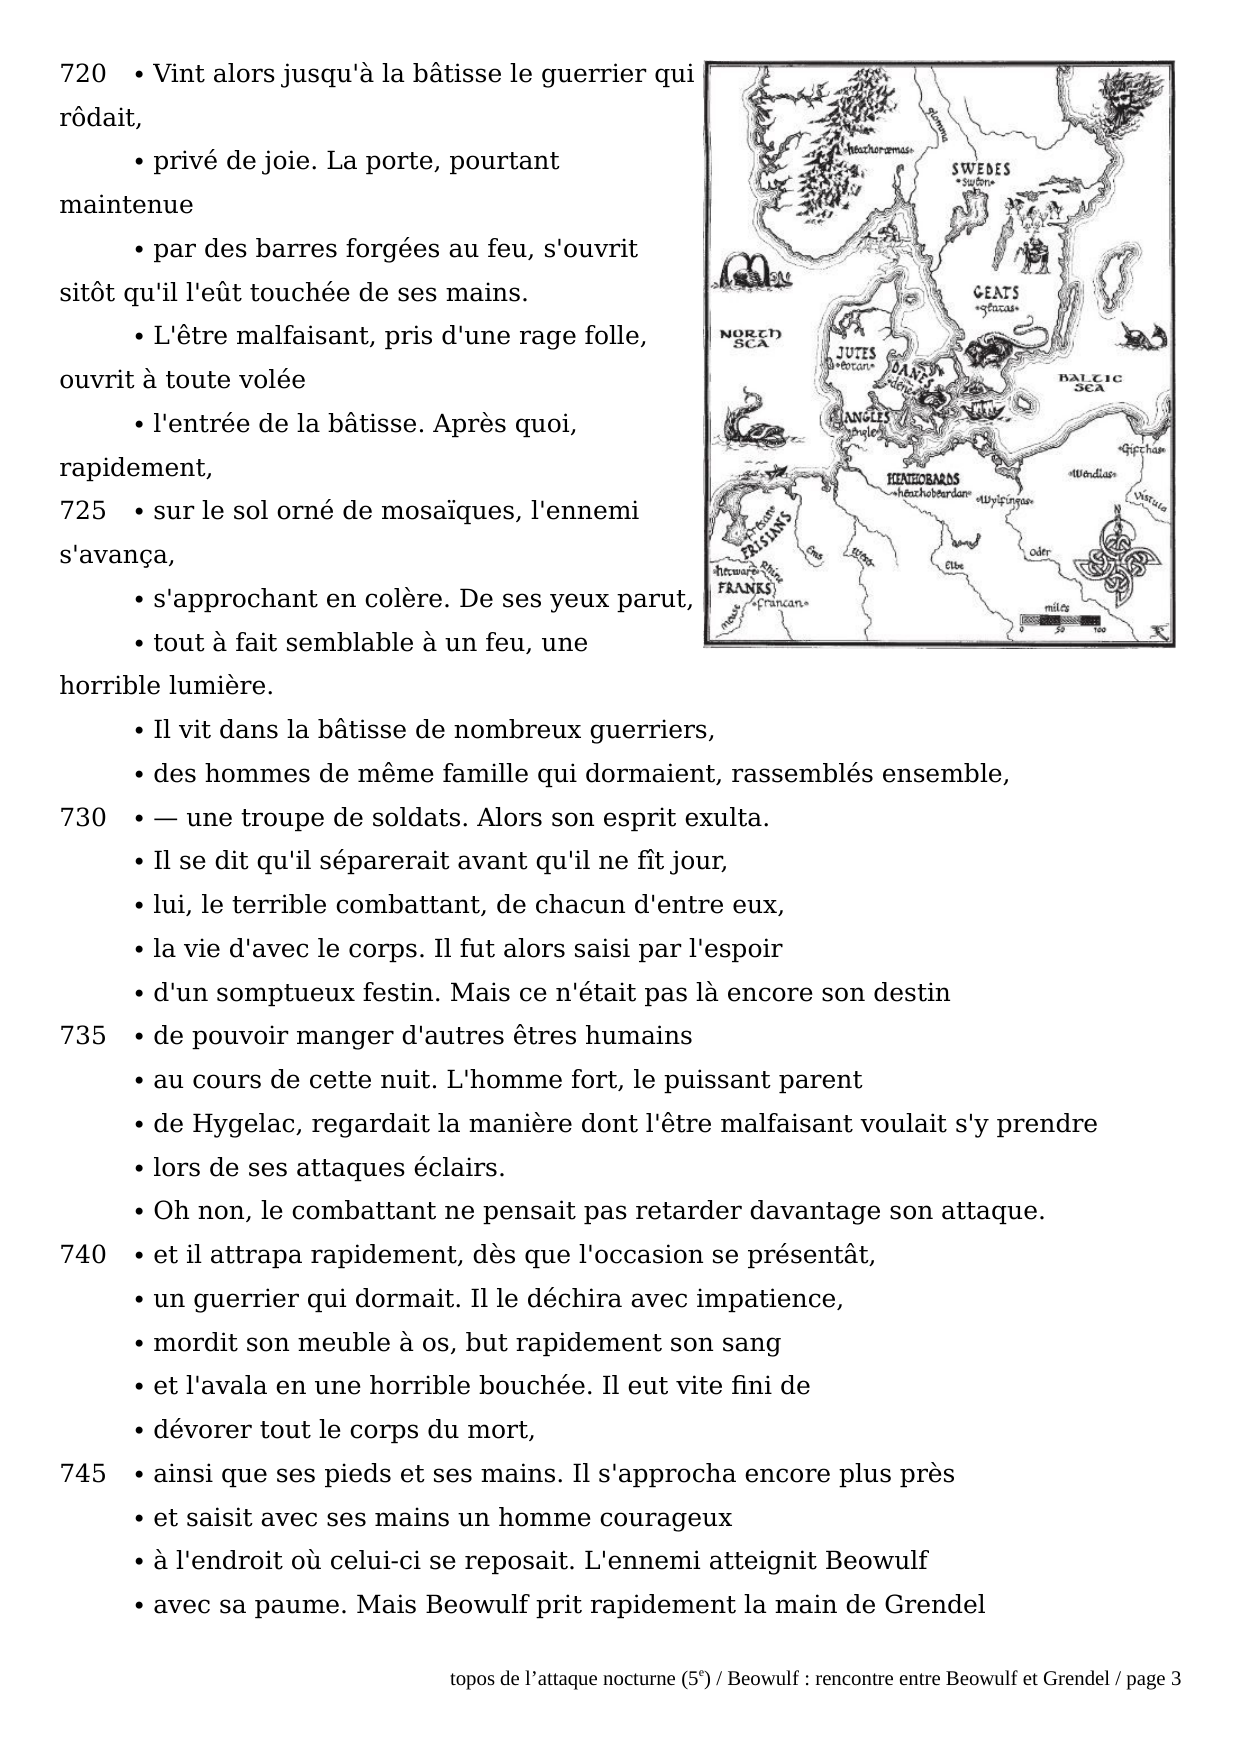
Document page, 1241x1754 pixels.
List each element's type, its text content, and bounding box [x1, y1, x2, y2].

picture [703, 60, 1176, 649]
text 720 ∙ Vint alors jusqu'à la bâtisse le guerrier qui rôdait, ∙ privé de joie. La porte, pourtant maintenue ∙ par des barres forgées au feu, s'ouvrit sitôt qu'il l'eût touchée de ses mains. ∙ L'être malfaisant, pris d'une rage folle, ouvrit à toute volée ∙ l'entrée de la bâtisse. Après quoi, rapidement, 725 ∙ sur le sol orné de mosaïques, l'ennemi s'avança, ∙ s'approchant en colère. De ses yeux parut, ∙ tout à fait semblable à un feu, une horrible lumière. ∙ Il vit dans la bâtisse de nombreux guerriers, ∙ des hommes de même famille qui dormaient, rassemblés ensemble, 730 ∙ — une troupe de soldats. Alors son esprit exulta. ∙ Il se dit qu'il séparerait avant qu'il ne fît jour, ∙ lui, le terrible combattant, de chacun d'entre eux, ∙ la vie d'avec le corps. Il fut alors saisi par l'espoir ∙ d'un somptueux festin. Mais ce n'était pas là encore son destin 735 ∙ de pouvoir manger d'autres êtres humains ∙ au cours de cette nuit. L'homme fort, le puissant parent ∙ de Hygelac, regardait la manière dont l'être malfaisant voulait s'y prendre ∙ lors de ses attaques éclairs. [59, 59, 1181, 1182]
text ∙ Oh non, le combattant ne pensait pas retarder davantage son attaque. 740 ∙ et il attrapa rapidement, dès que l'occasion se présentât, ∙ un guerrier qui dormait. Il le déchira avec impatience, ∙ mordit son meuble à os, but rapidement son sang ∙ et l'avala en une horrible bouchée. Il eut vite fini de ∙ dévorer tout le corps du mort, 745 ∙ ainsi que ses pieds et ses mains. Il s'approcha encore plus près ∙ et saisit avec ses mains un homme courageux ∙ à l'endroit où celui-ci se reposait. L'ennemi atteignit Beowulf ∙ avec sa paume. Mais Beowulf prit rapidement la main de Grendel [59, 1197, 1181, 1619]
